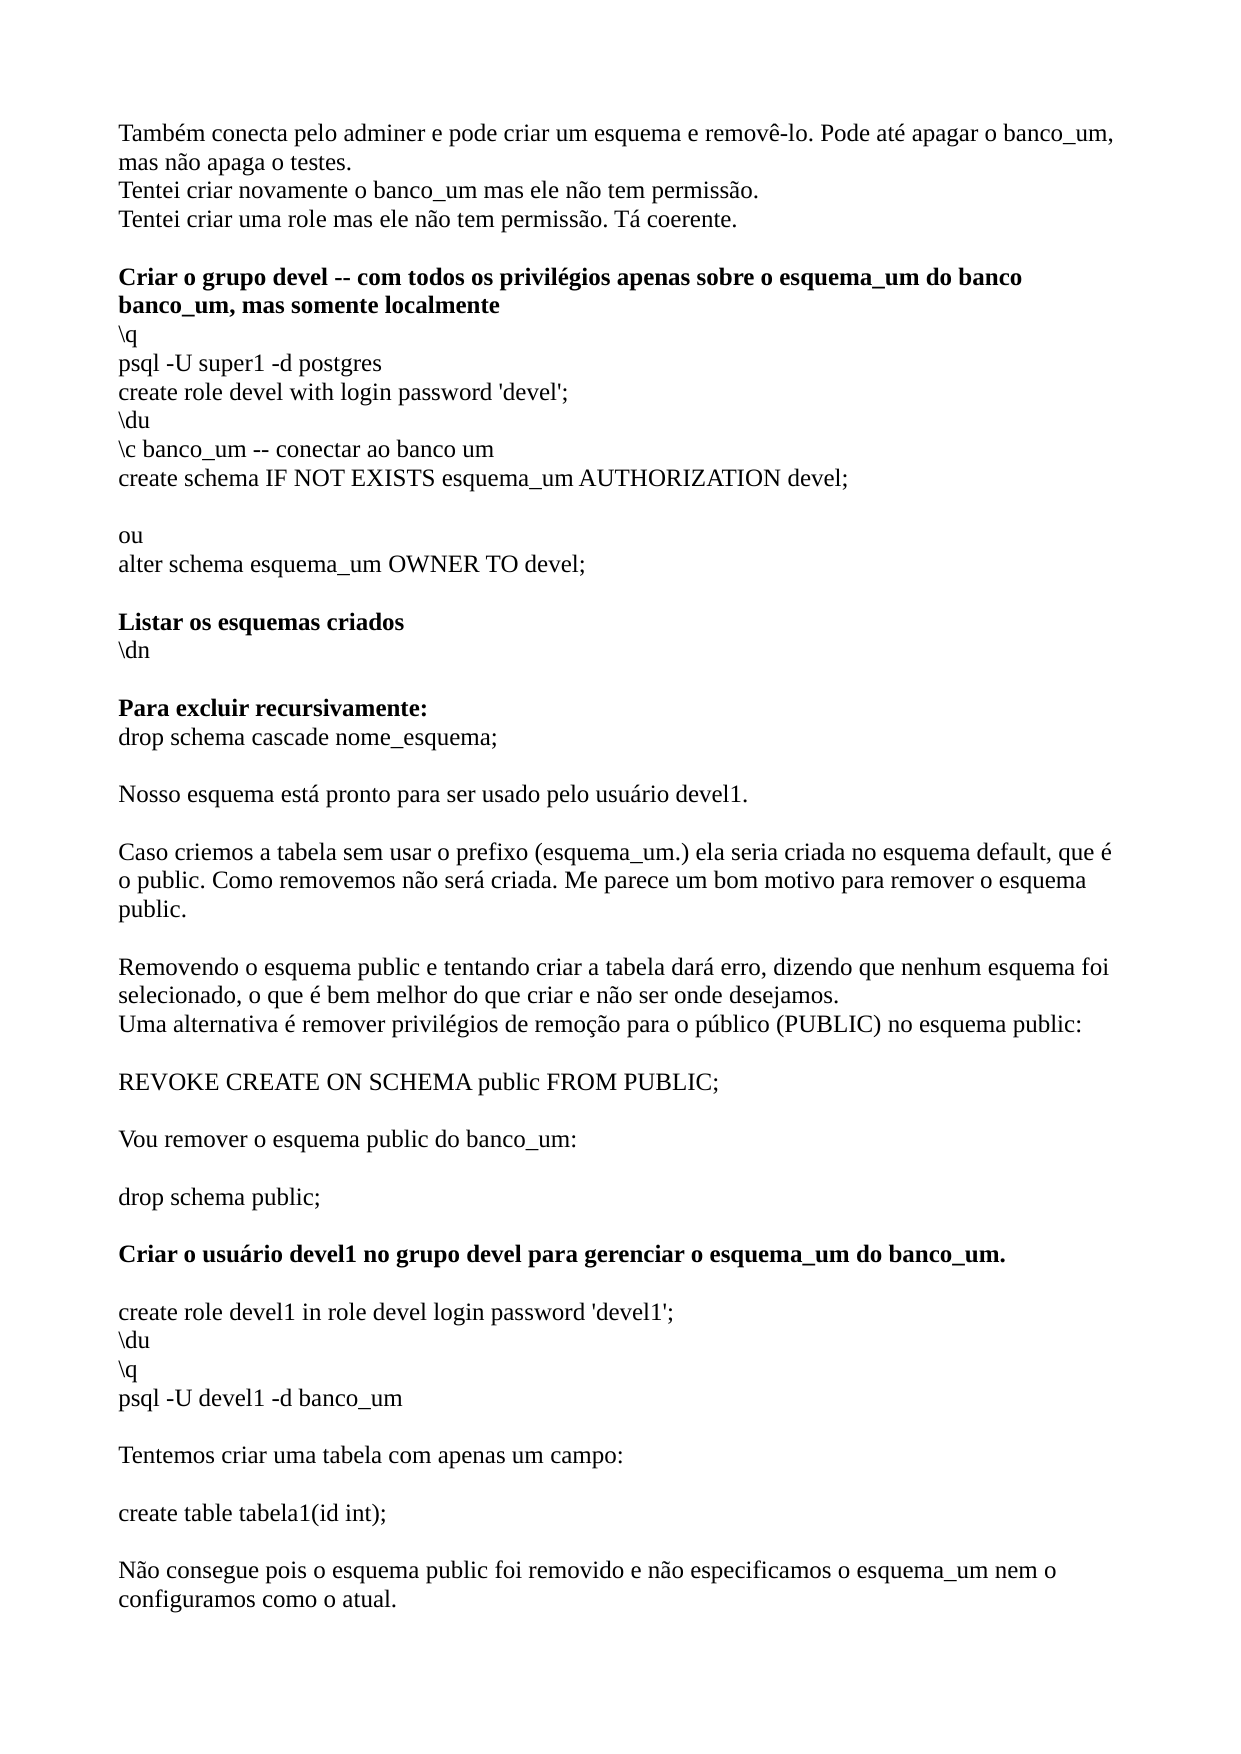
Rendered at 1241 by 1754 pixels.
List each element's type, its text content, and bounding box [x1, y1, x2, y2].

text drop schema cascade nome_esquema; [118, 722, 1122, 751]
text \q [118, 1354, 1122, 1383]
text REVOKE CREATE ON SCHEMA public FROM PUBLIC; [118, 1067, 1122, 1096]
text create role devel with login password 'devel'; [118, 377, 1122, 406]
text Não consegue pois o esquema public foi removido e não especificamos o esquema_um nem o configuramos como o atual. [118, 1556, 1122, 1613]
text \du [118, 406, 1122, 434]
text Tentei criar novamente o banco_um mas ele não tem permissão. [118, 176, 1122, 204]
text Criar o usuário devel1 no grupo devel para gerenciar o esquema_um do banco_um. [118, 1239, 1122, 1268]
text Tentei criar uma role mas ele não tem permissão. Tá coerente. [118, 204, 1122, 233]
text Tentemos criar uma tabela com apenas um campo: [118, 1441, 1122, 1469]
text \du [118, 1326, 1122, 1354]
text Também conecta pelo adminer e pode criar um esquema e removê-lo. Pode até apagar o banco_um, mas não apaga o testes. [118, 118, 1122, 176]
text alter schema esquema_um OWNER TO devel; [118, 549, 1122, 578]
text Uma alternativa é remover privilégios de remoção para o público (PUBLIC) no esquema public: [118, 1009, 1122, 1038]
text \c banco_um -- conectar ao banco um [118, 434, 1122, 463]
text Listar os esquemas criados [118, 607, 1122, 636]
text create schema IF NOT EXISTS esquema_um AUTHORIZATION devel; [118, 463, 1122, 492]
text psql -U super1 -d postgres [118, 348, 1122, 377]
text ou [118, 521, 1122, 549]
text \dn [118, 636, 1122, 664]
text Removendo o esquema public e tentando criar a tabela dará erro, dizendo que nenhum esquema foi selecionado, o que é bem melhor do que criar e não ser onde desejamos. [118, 952, 1122, 1009]
text Para excluir recursivamente: [118, 693, 1122, 722]
text Vou remover o esquema public do banco_um: [118, 1124, 1122, 1153]
text Nosso esquema está pronto para ser usado pelo usuário devel1. [118, 779, 1122, 808]
text create role devel1 in role devel login password 'devel1'; [118, 1297, 1122, 1326]
text \q [118, 319, 1122, 348]
text Caso criemos a tabela sem usar o prefixo (esquema_um.) ela seria criada no esquema default, que é o public. Como removemos não será criada. Me parece um bom motivo para remover o esquema public. [118, 837, 1122, 923]
text Criar o grupo devel -- com todos os privilégios apenas sobre o esquema_um do banco banco_um, mas somente localmente [118, 262, 1122, 319]
text drop schema public; [118, 1182, 1122, 1211]
text psql -U devel1 -d banco_um [118, 1383, 1122, 1412]
text create table tabela1(id int); [118, 1498, 1122, 1527]
